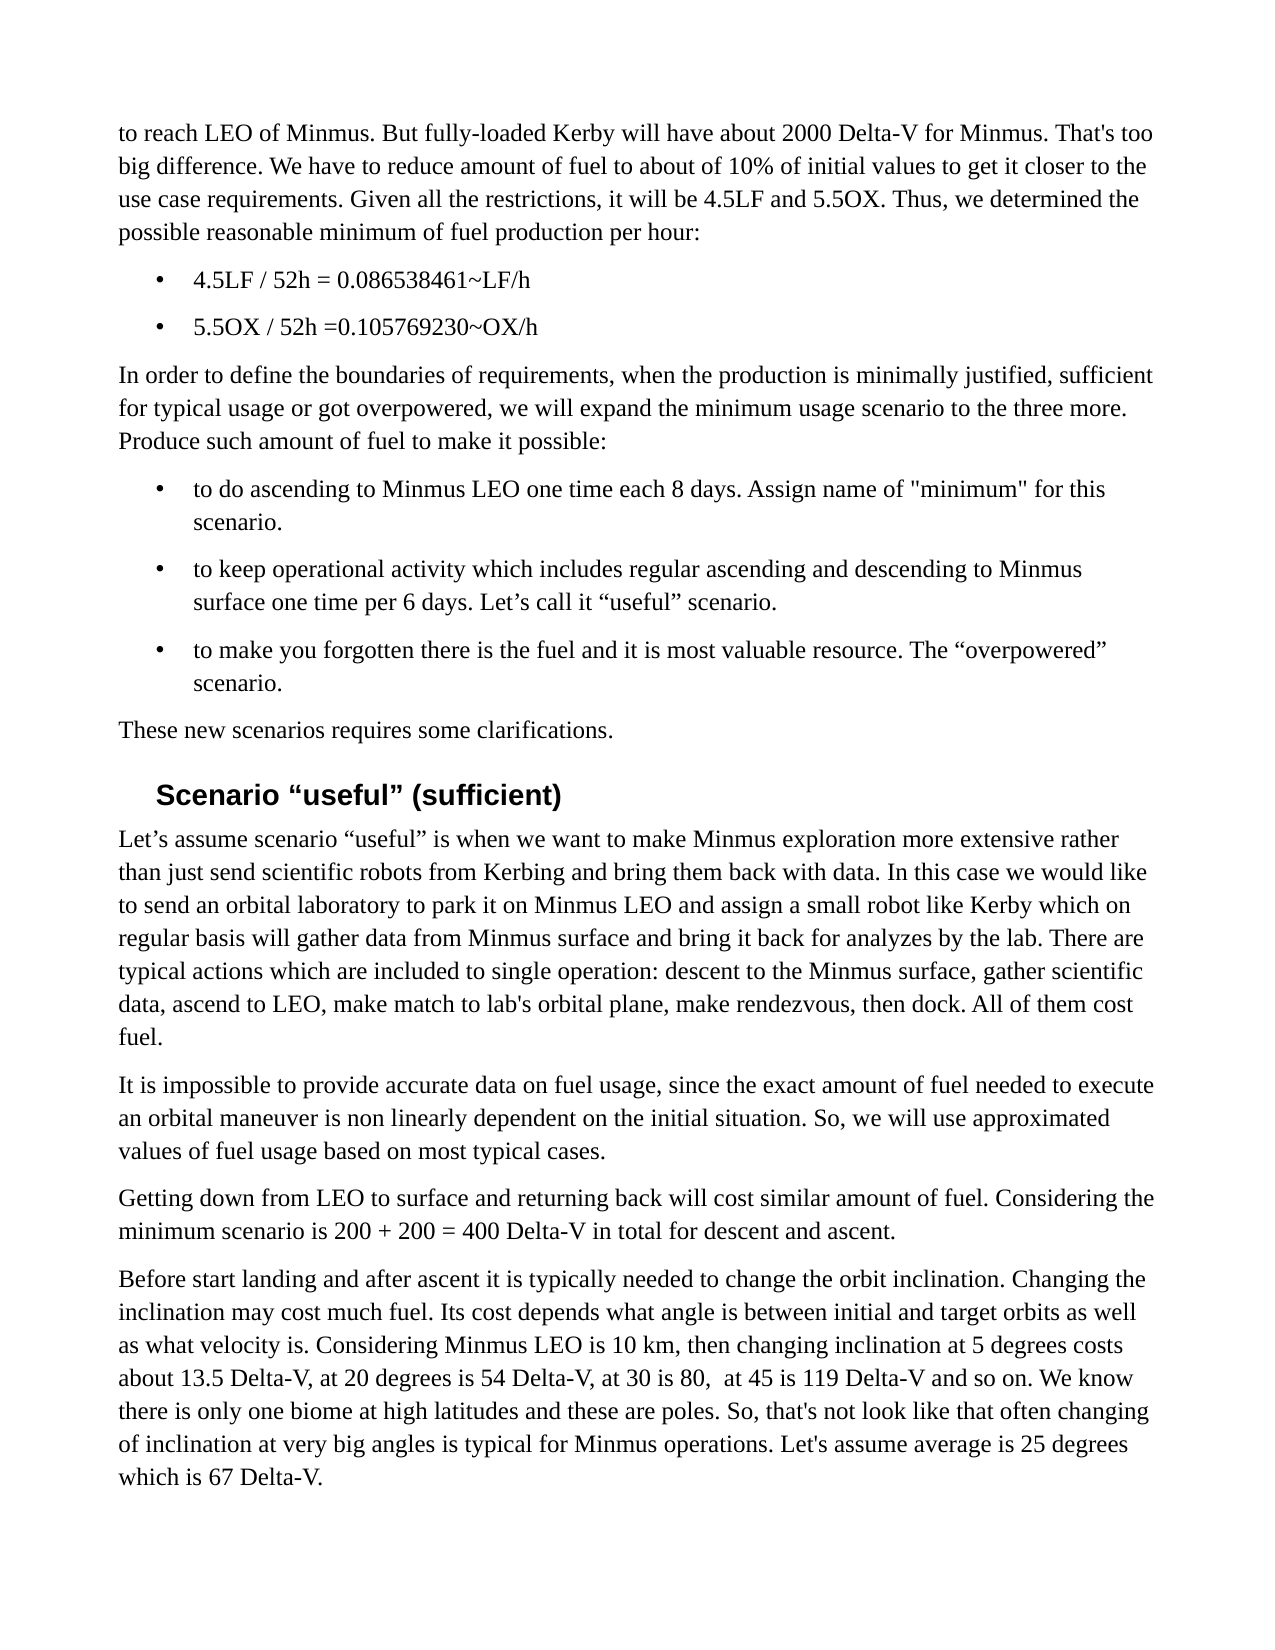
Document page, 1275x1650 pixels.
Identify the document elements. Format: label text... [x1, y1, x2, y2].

list 5.5OX / 52h =0.105769230~OX/h [156, 312, 1157, 341]
list to do ascending to Minmus LEO one time each 8 days. Assign name of "minimum" for this scenario. [156, 474, 1157, 535]
list 4.5LF / 52h = 0.086538461~LF/h [156, 265, 1157, 293]
text Before start landing and after ascent it is typically needed to change the orbit inclination. Changing the inclination may cost much fuel. Its cost depends what angle is between initial and target orbits as well as what velocity is. Considering Minmus LEO is 10 km, then changing inclination at 5 degrees costs about 13.5 Delta-V, at 20 degrees is 54 Delta-V, at 30 is 80, at 45 is 119 Delta-V and so on. We know there is only one biome at high latitudes and these are poles. So, that's not look like that often changing of inclination at very big angles is typical for Minmus operations. Let's assume average is 25 degrees which is 67 Delta-V. [118, 1264, 1157, 1491]
subtitle Scenario “useful” (sufficient) [156, 778, 1157, 811]
list to keep operational activity which includes regular ascending and descending to Minmus surface one time per 6 days. Let’s call it “useful” scenario. [156, 554, 1157, 616]
text It is impossible to provide accurate data on fuel usage, since the exact amount of fuel needed to execute an orbital maneuver is non linearly dependent on the initial situation. So, we will use approximated values of fuel usage based on most typical cases. [118, 1070, 1157, 1164]
list to make you forgotten there is the fuel and it is most valuable resource. The “overpowered” scenario. [156, 635, 1157, 697]
text Let’s assume scenario “useful” is when we want to make Minmus exploration more extensive rather than just send scientific robots from Kerbing and bring them back with data. In this case we would like to send an orbital laboratory to park it on Minmus LEO and assign a small robot like Kerby which on regular basis will gather data from Minmus surface and bring it back for analyzes by the lab. There are typical actions which are included to single operation: descent to the Minmus surface, gather scientific data, ascend to LEO, make match to lab's orbital plane, make rendezvous, then dock. All of them cost fuel. [118, 824, 1157, 1051]
text to reach LEO of Minmus. But fully-loaded Kerby will have about 2000 Delta-V for Minmus. That's too big difference. We have to reduce amount of fuel to about of 10% of initial values to get it closer to the use case requirements. Given all the restrictions, it will be 4.5LF and 5.5OX. Thus, we determined the possible reasonable minimum of fuel production per hour: [118, 118, 1157, 246]
text Getting down from LEO to surface and returning back will cost similar amount of fuel. Considering the minimum scenario is 200 + 200 = 400 Delta-V in total for descent and ascent. [118, 1183, 1157, 1245]
text In order to define the boundaries of requirements, when the production is minimally justified, sufficient for typical usage or got overpowered, we will expand the minimum usage scenario to the three more. Produce such amount of fuel to make it possible: [118, 360, 1157, 455]
text These new scenarios requires some clarifications. [118, 716, 1157, 744]
